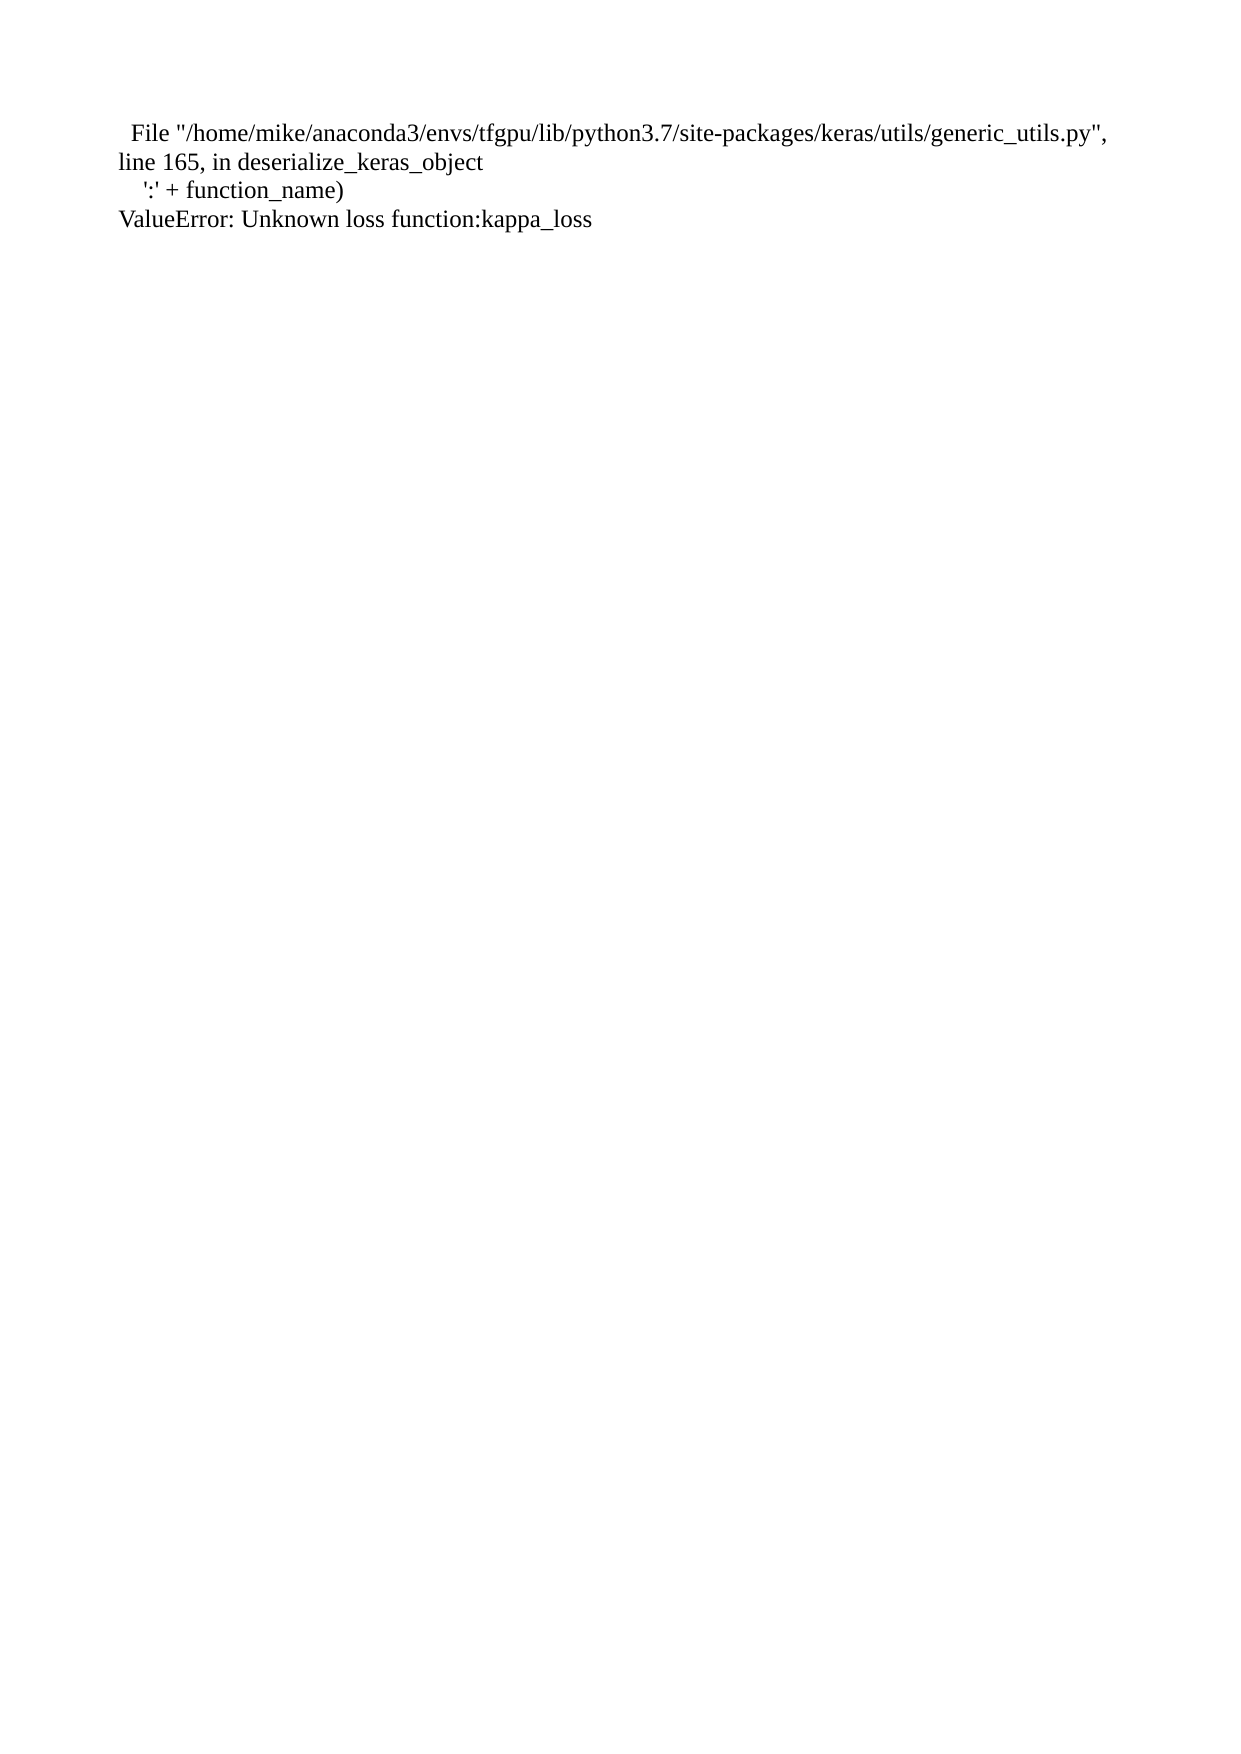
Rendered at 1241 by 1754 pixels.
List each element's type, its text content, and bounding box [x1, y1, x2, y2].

text File "/home/mike/anaconda3/envs/tfgpu/lib/python3.7/site-packages/keras/utils/generic_utils.py", line 165, in deserialize_keras_object [118, 118, 1122, 176]
text ':' + function_name) [118, 176, 1122, 204]
text ValueError: Unknown loss function:kappa_loss [118, 204, 1122, 233]
